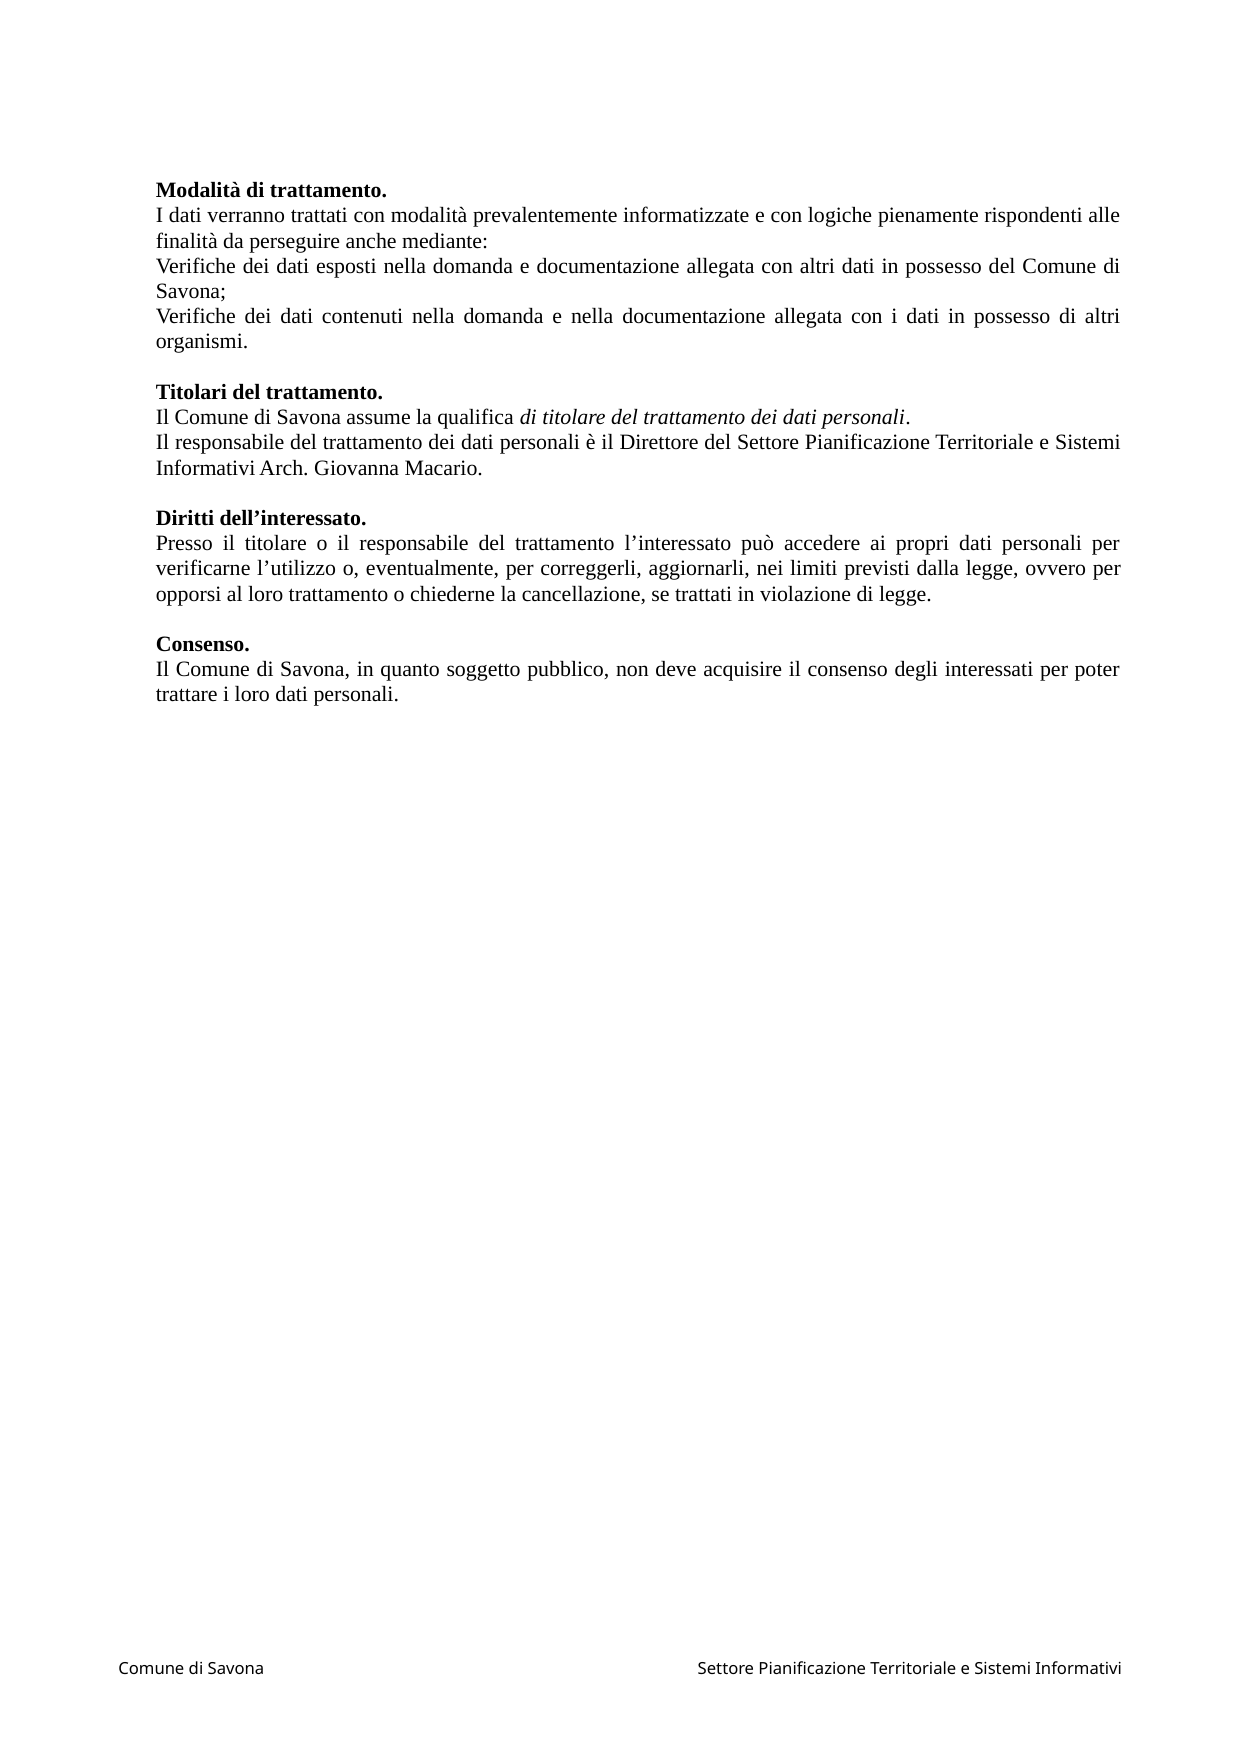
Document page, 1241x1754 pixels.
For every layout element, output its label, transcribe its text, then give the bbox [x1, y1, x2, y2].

text Il responsabile del trattamento dei dati personali è il Direttore del Settore Pianificazione Territoriale e Sistemi Informativi Arch. Giovanna Macario. [156, 429, 1122, 480]
text Verifiche dei dati contenuti nella domanda e nella documentazione allegata con i dati in possesso di altri organismi. [156, 303, 1122, 354]
text Presso il titolare o il responsabile del trattamento l’interessato può accedere ai propri dati personali per verificarne l’utilizzo o, eventualmente, per correggerli, aggiornarli, nei limiti previsti dalla legge, ovvero per opporsi al loro trattamento o chiederne la cancellazione, se trattati in violazione di legge. [156, 530, 1122, 606]
text Modalità di trattamento. [156, 177, 1122, 202]
text Il Comune di Savona assume la qualifica di titolare del trattamento dei dati personali. [156, 404, 1122, 429]
text I dati verranno trattati con modalità prevalentemente informatizzate e con logiche pienamente rispondenti alle finalità da perseguire anche mediante: [156, 202, 1122, 253]
text Diritti dell’interessato. [156, 505, 1122, 530]
text Consenso. [156, 631, 1122, 656]
text Il Comune di Savona, in quanto soggetto pubblico, non deve acquisire il consenso degli interessati per poter trattare i loro dati personali. [156, 656, 1122, 707]
text Verifiche dei dati esposti nella domanda e documentazione allegata con altri dati in possesso del Comune di Savona; [156, 253, 1122, 303]
text Titolari del trattamento. [156, 379, 1122, 404]
